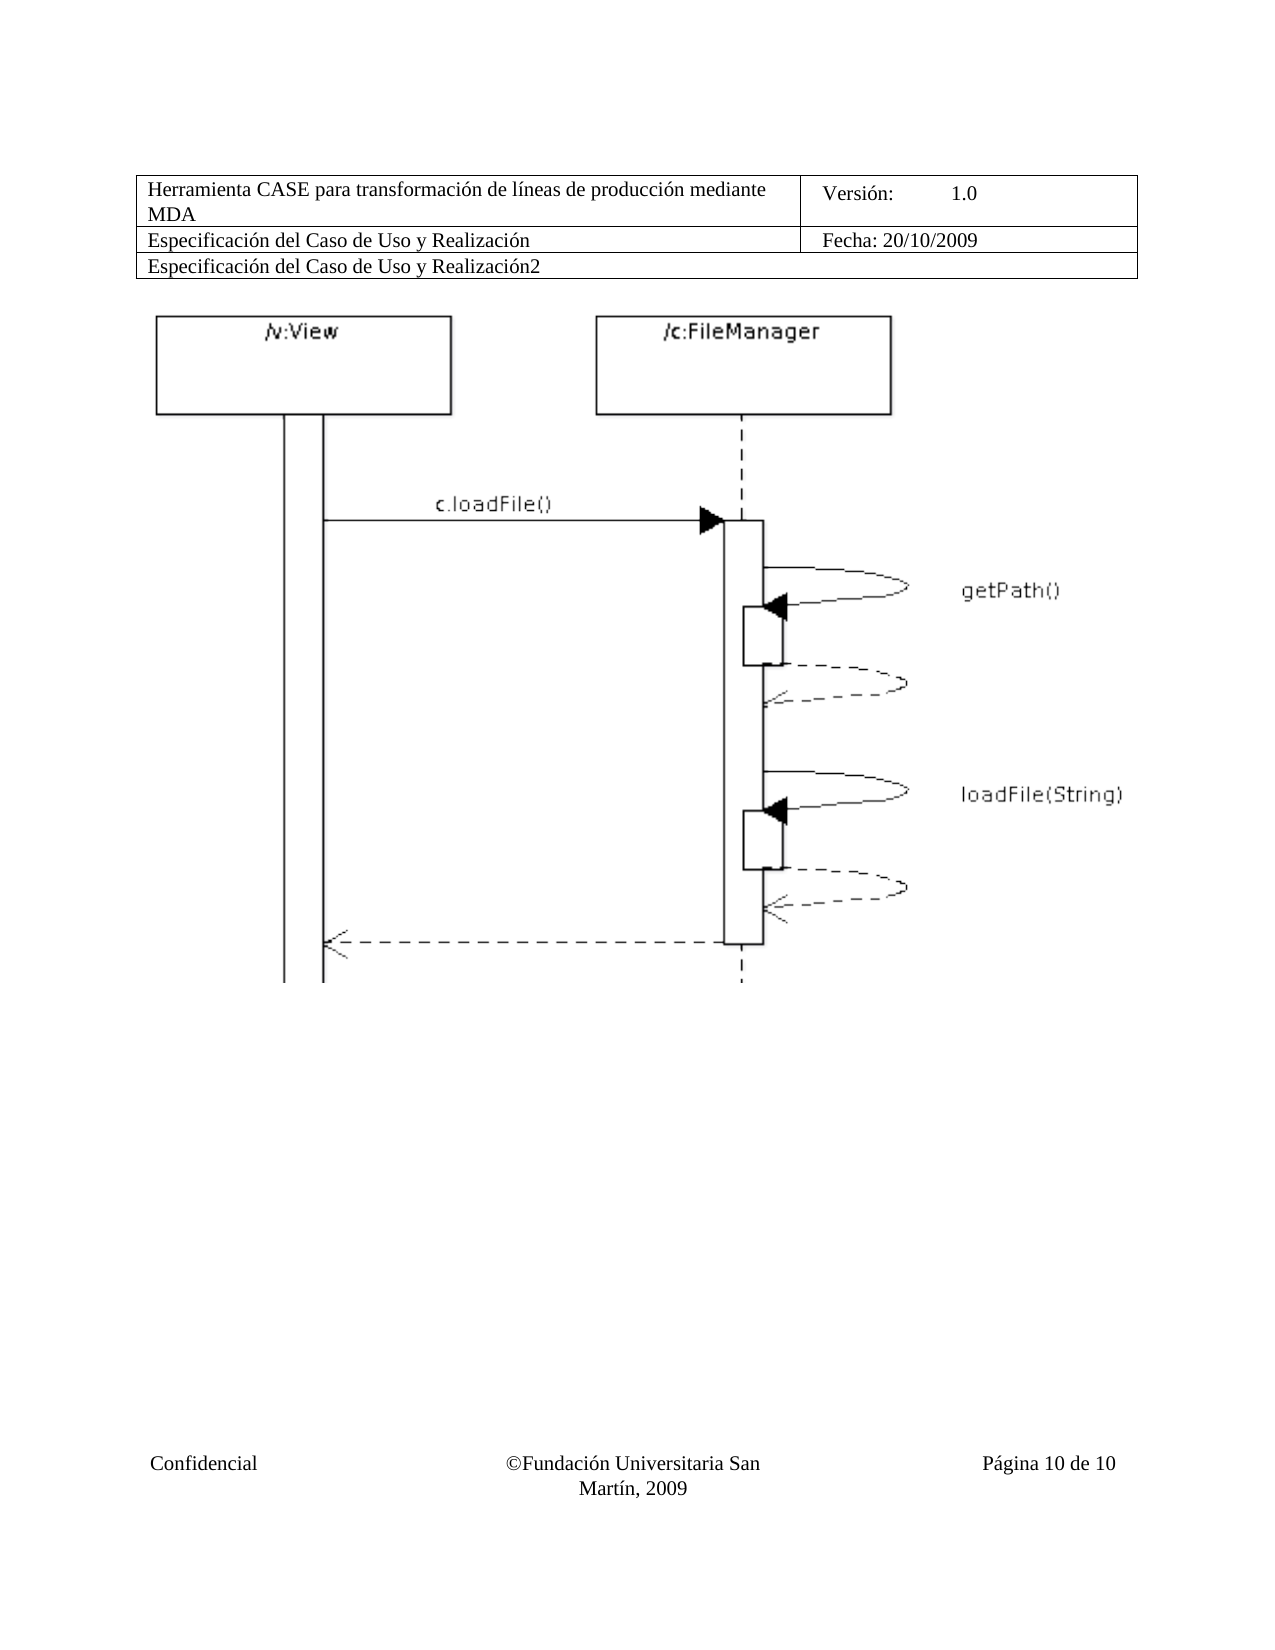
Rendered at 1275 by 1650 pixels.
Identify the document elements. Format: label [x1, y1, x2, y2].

picture [150, 304, 1125, 983]
